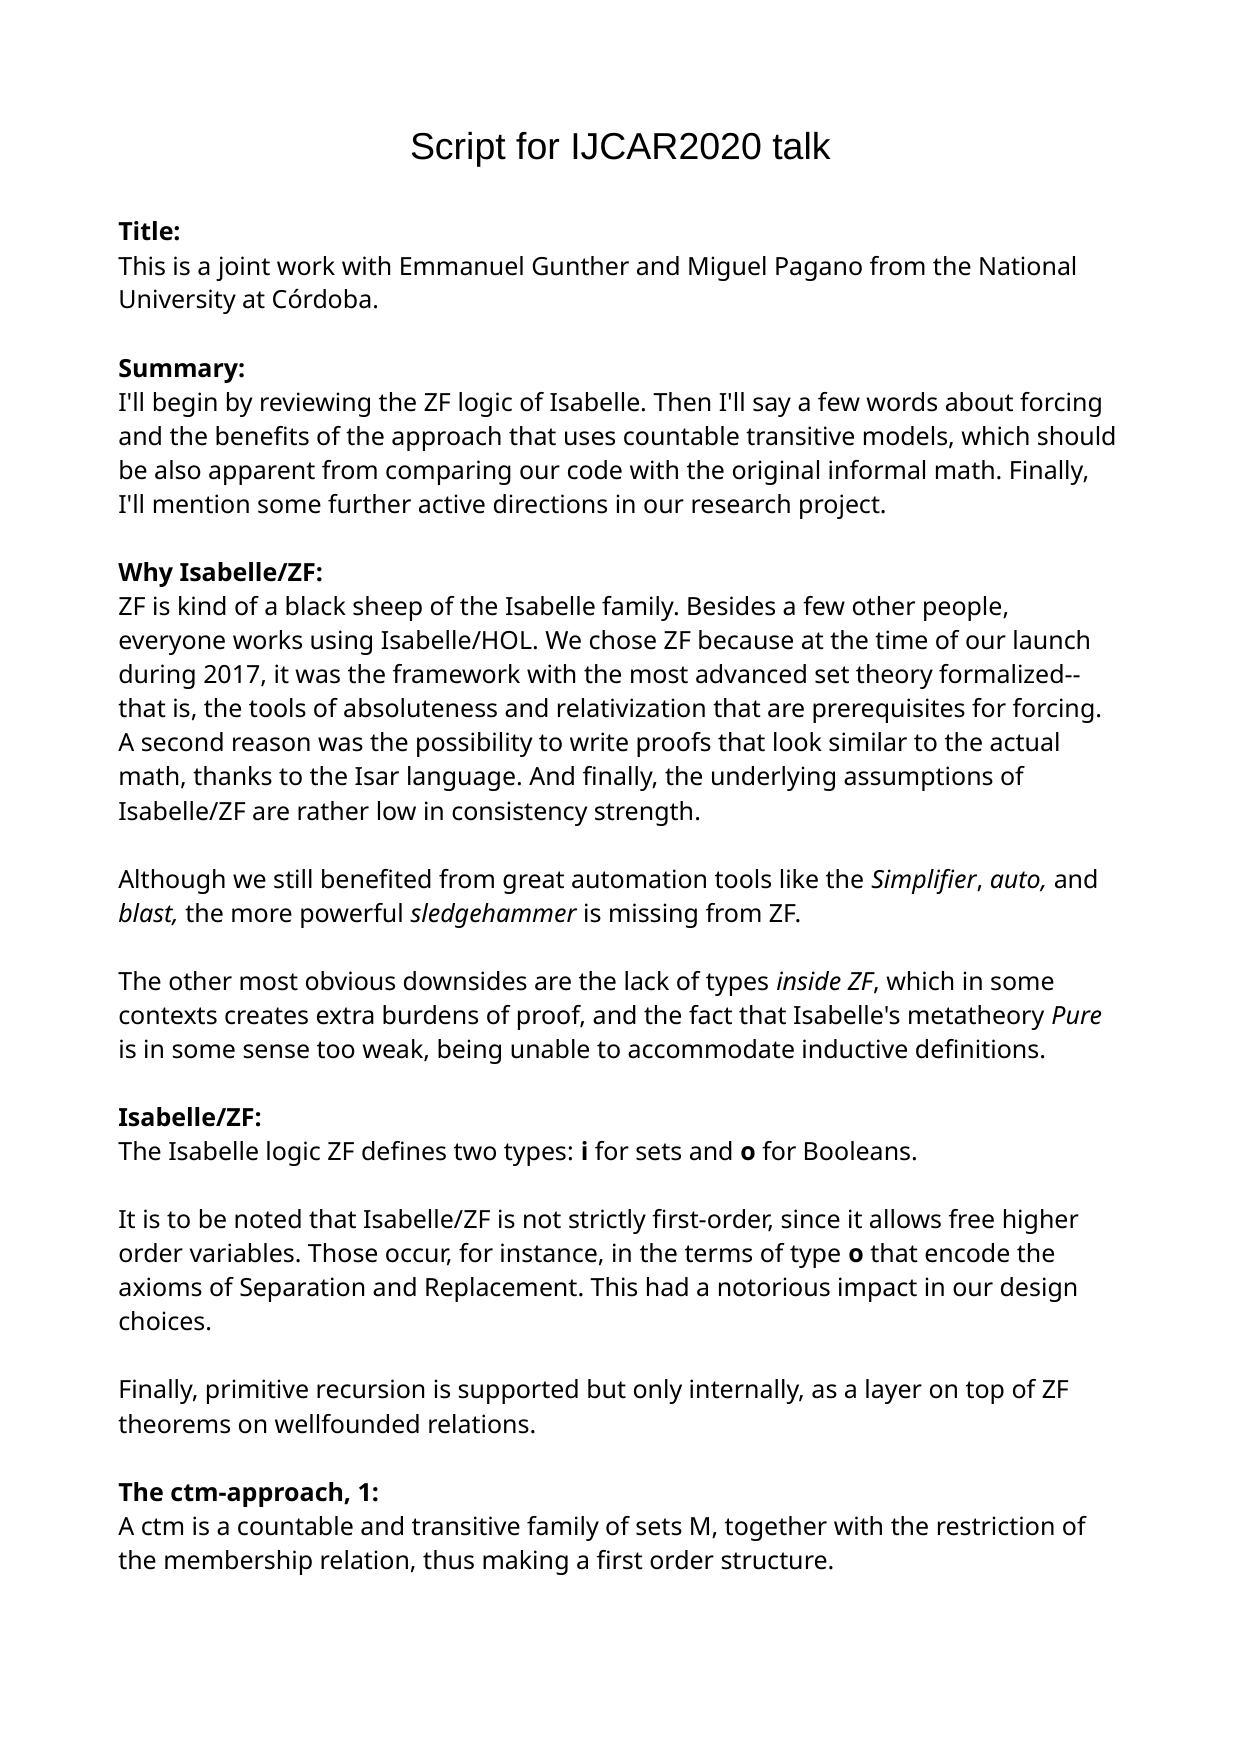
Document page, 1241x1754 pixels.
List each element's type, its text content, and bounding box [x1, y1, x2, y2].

text A ctm is a countable and transitive family of sets M, together with the restriction of the membership relation, thus making a first order structure. [118, 1508, 1122, 1577]
text The other most obvious downsides are the lack of types inside ZF, which in some contexts creates extra burdens of proof, and the fact that Isabelle's metatheory Pure is in some sense too weak, being unable to accommodate inductive definitions. [118, 963, 1122, 1066]
text Why Isabelle/ZF: [118, 555, 1122, 589]
text Finally, primitive recursion is supported but only internally, as a layer on top of ZF theorems on wellfounded relations. [118, 1372, 1122, 1440]
text Although we still benefited from great automation tools like the Simplifier, auto, and blast, the more powerful sledgehammer is missing from ZF. [118, 861, 1122, 929]
text Isabelle/ZF: [118, 1100, 1122, 1134]
text The ctm-approach, 1: [118, 1474, 1122, 1508]
text This is a joint work with Emmanuel Gunther and Miguel Pagano from the National University at Córdoba. [118, 248, 1122, 316]
subtitle Script for IJCAR2020 talk [118, 124, 1122, 167]
text It is to be noted that Isabelle/ZF is not strictly first-order, since it allows free higher order variables. Those occur, for instance, in the terms of type o that encode the axioms of Separation and Replacement. This had a notorious impact in our design choices. [118, 1202, 1122, 1338]
text ZF is kind of a black sheep of the Isabelle family. Besides a few other people, everyone works using Isabelle/HOL. We chose ZF because at the time of our launch during 2017, it was the framework with the most advanced set theory formalized-- that is, the tools of absoluteness and relativization that are prerequisites for forcing. A second reason was the possibility to write proofs that look similar to the actual math, thanks to the Isar language. And finally, the underlying assumptions of Isabelle/ZF are rather low in consistency strength. [118, 589, 1122, 827]
text The Isabelle logic ZF defines two types: i for sets and o for Booleans. [118, 1134, 1122, 1168]
text I'll begin by reviewing the ZF logic of Isabelle. Then I'll say a few words about forcing and the benefits of the approach that uses countable transitive models, which should be also apparent from comparing our code with the original informal math. Finally, I'll mention some further active directions in our research project. [118, 384, 1122, 521]
text Title: [118, 214, 1122, 248]
text Summary: [118, 350, 1122, 384]
